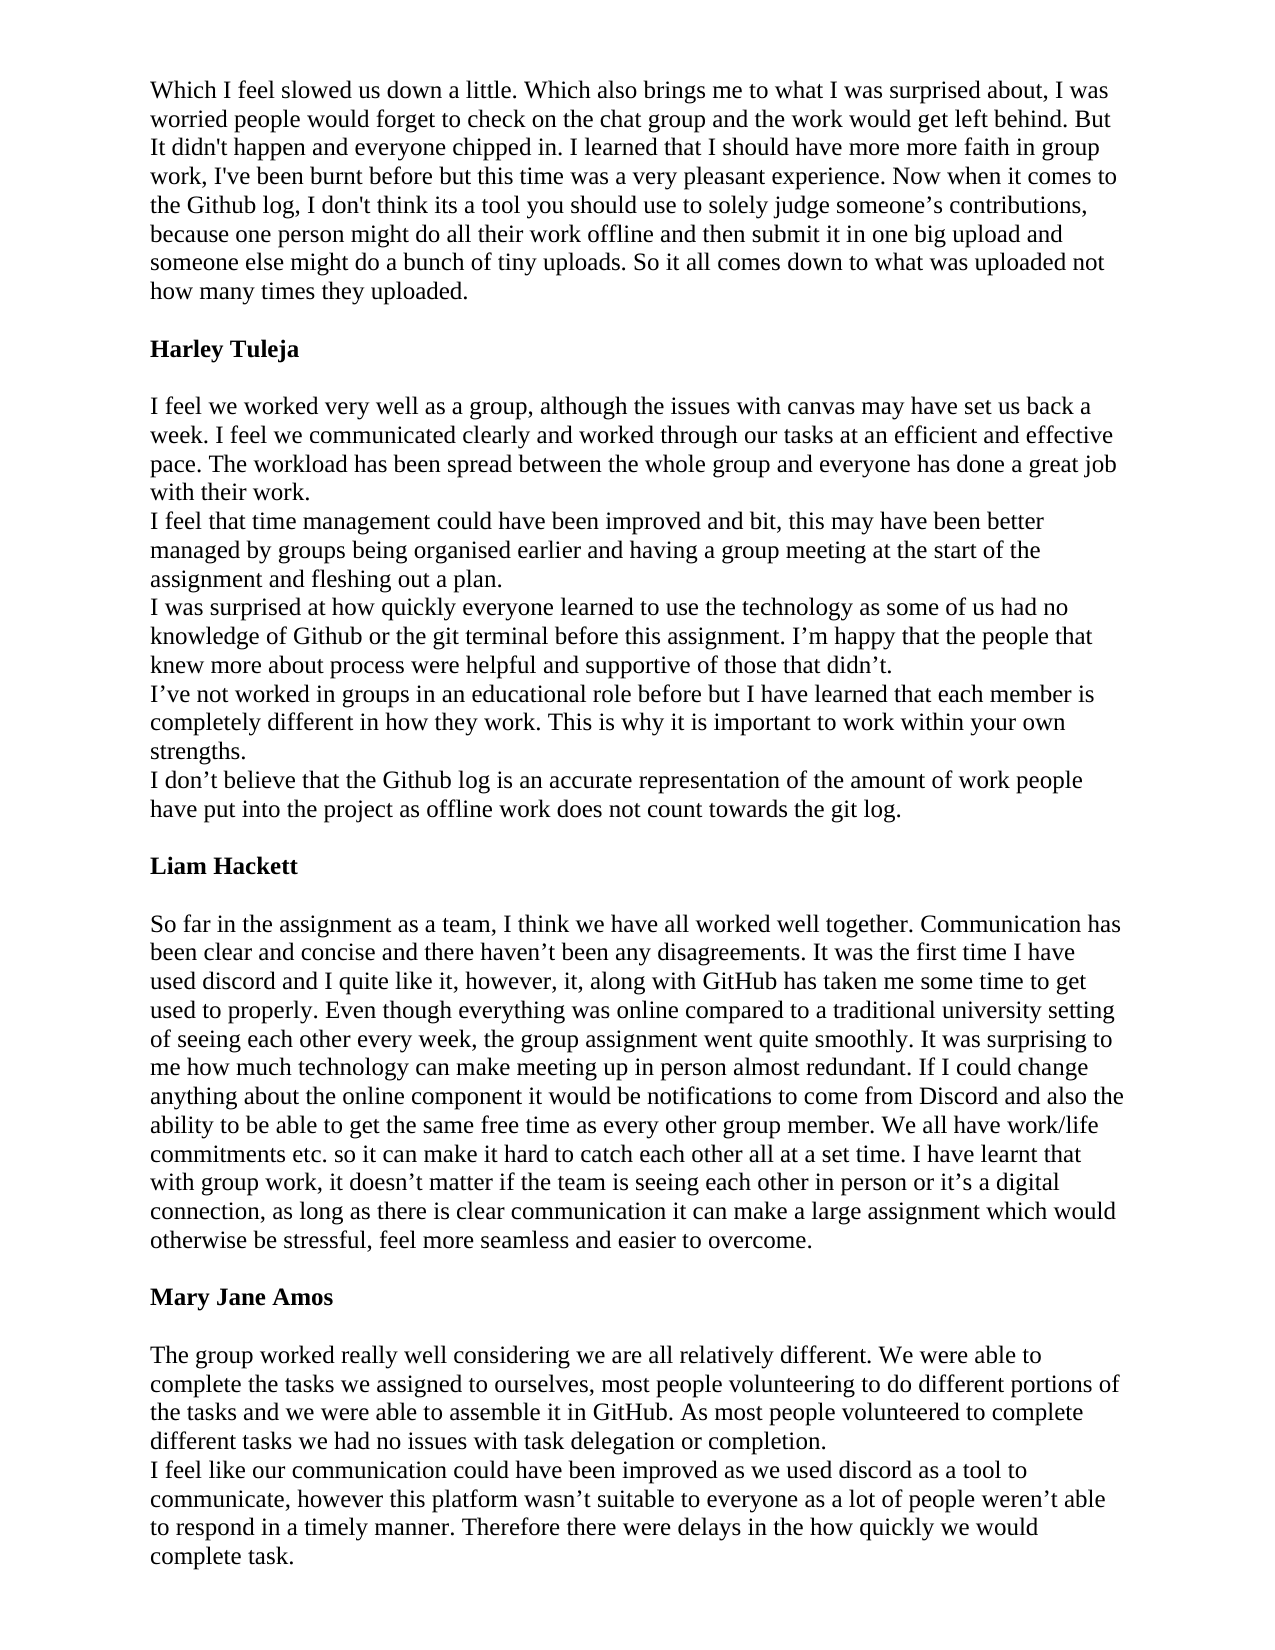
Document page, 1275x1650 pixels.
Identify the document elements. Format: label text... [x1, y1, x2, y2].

text I don’t believe that the Github log is an accurate representation of the amount of work people have put into the project as offline work does not count towards the git log. [150, 765, 1125, 822]
text I feel that time management could have been improved and bit, this may have been better managed by groups being organised earlier and having a group meeting at the start of the assignment and fleshing out a plan. [150, 506, 1125, 592]
text I feel like our communication could have been improved as we used discord as a tool to communicate, however this platform wasn’t suitable to everyone as a lot of people weren’t able to respond in a timely manner. Therefore there were delays in the how quickly we would complete task. [150, 1455, 1125, 1570]
text I feel we worked very well as a group, although the issues with canvas may have set us back a week. I feel we communicated clearly and worked through our tasks at an efficient and effective pace. The workload has been spread between the whole group and everyone has done a great job with their work. [150, 391, 1125, 506]
text Harley Tuleja [150, 334, 1125, 362]
text I was surprised at how quickly everyone learned to use the technology as some of us had no knowledge of Github or the git terminal before this assignment. I’m happy that the people that knew more about process were helpful and supportive of those that didn’t. [150, 592, 1125, 679]
text I’ve not worked in groups in an educational role before but I have learned that each member is completely different in how they work. This is why it is important to work within your own strengths. [150, 679, 1125, 765]
text So far in the assignment as a team, I think we have all worked well together. Communication has been clear and concise and there haven’t been any disagreements. It was the first time I have used discord and I quite like it, however, it, along with GitHub has taken me some time to get used to properly. Even though everything was online compared to a traditional university setting of seeing each other every week, the group assignment went quite smoothly. It was surprising to me how much technology can make meeting up in person almost redundant. If I could change anything about the online component it would be notifications to come from Discord and also the ability to be able to get the same free time as every other group member. We all have work/life commitments etc. so it can make it hard to catch each other all at a set time. I have learnt that with group work, it doesn’t matter if the team is seeing each other in person or it’s a digital connection, as long as there is clear communication it can make a large assignment which would otherwise be stressful, feel more seamless and easier to overcome. [150, 909, 1125, 1254]
text Which I feel slowed us down a little. Which also brings me to what I was surprised about, I was worried people would forget to check on the chat group and the work would get left behind. But It didn't happen and everyone chipped in. I learned that I should have more more faith in group work, I've been burnt before but this time was a very pleasant experience. Now when it comes to the Github log, I don't think its a tool you should use to solely judge someone’s contributions, because one person might do all their work offline and then submit it in one big upload and someone else might do a bunch of tiny uploads. So it all comes down to what was uploaded not how many times they uploaded. [150, 75, 1125, 305]
text The group worked really well considering we are all relatively different. We were able to complete the tasks we assigned to ourselves, most people volunteering to do different portions of the tasks and we were able to assemble it in GitHub. As most people volunteered to complete different tasks we had no issues with task delegation or completion. [150, 1340, 1125, 1455]
text Mary Jane Amos [150, 1282, 1125, 1311]
text Liam Hackett [150, 851, 1125, 880]
